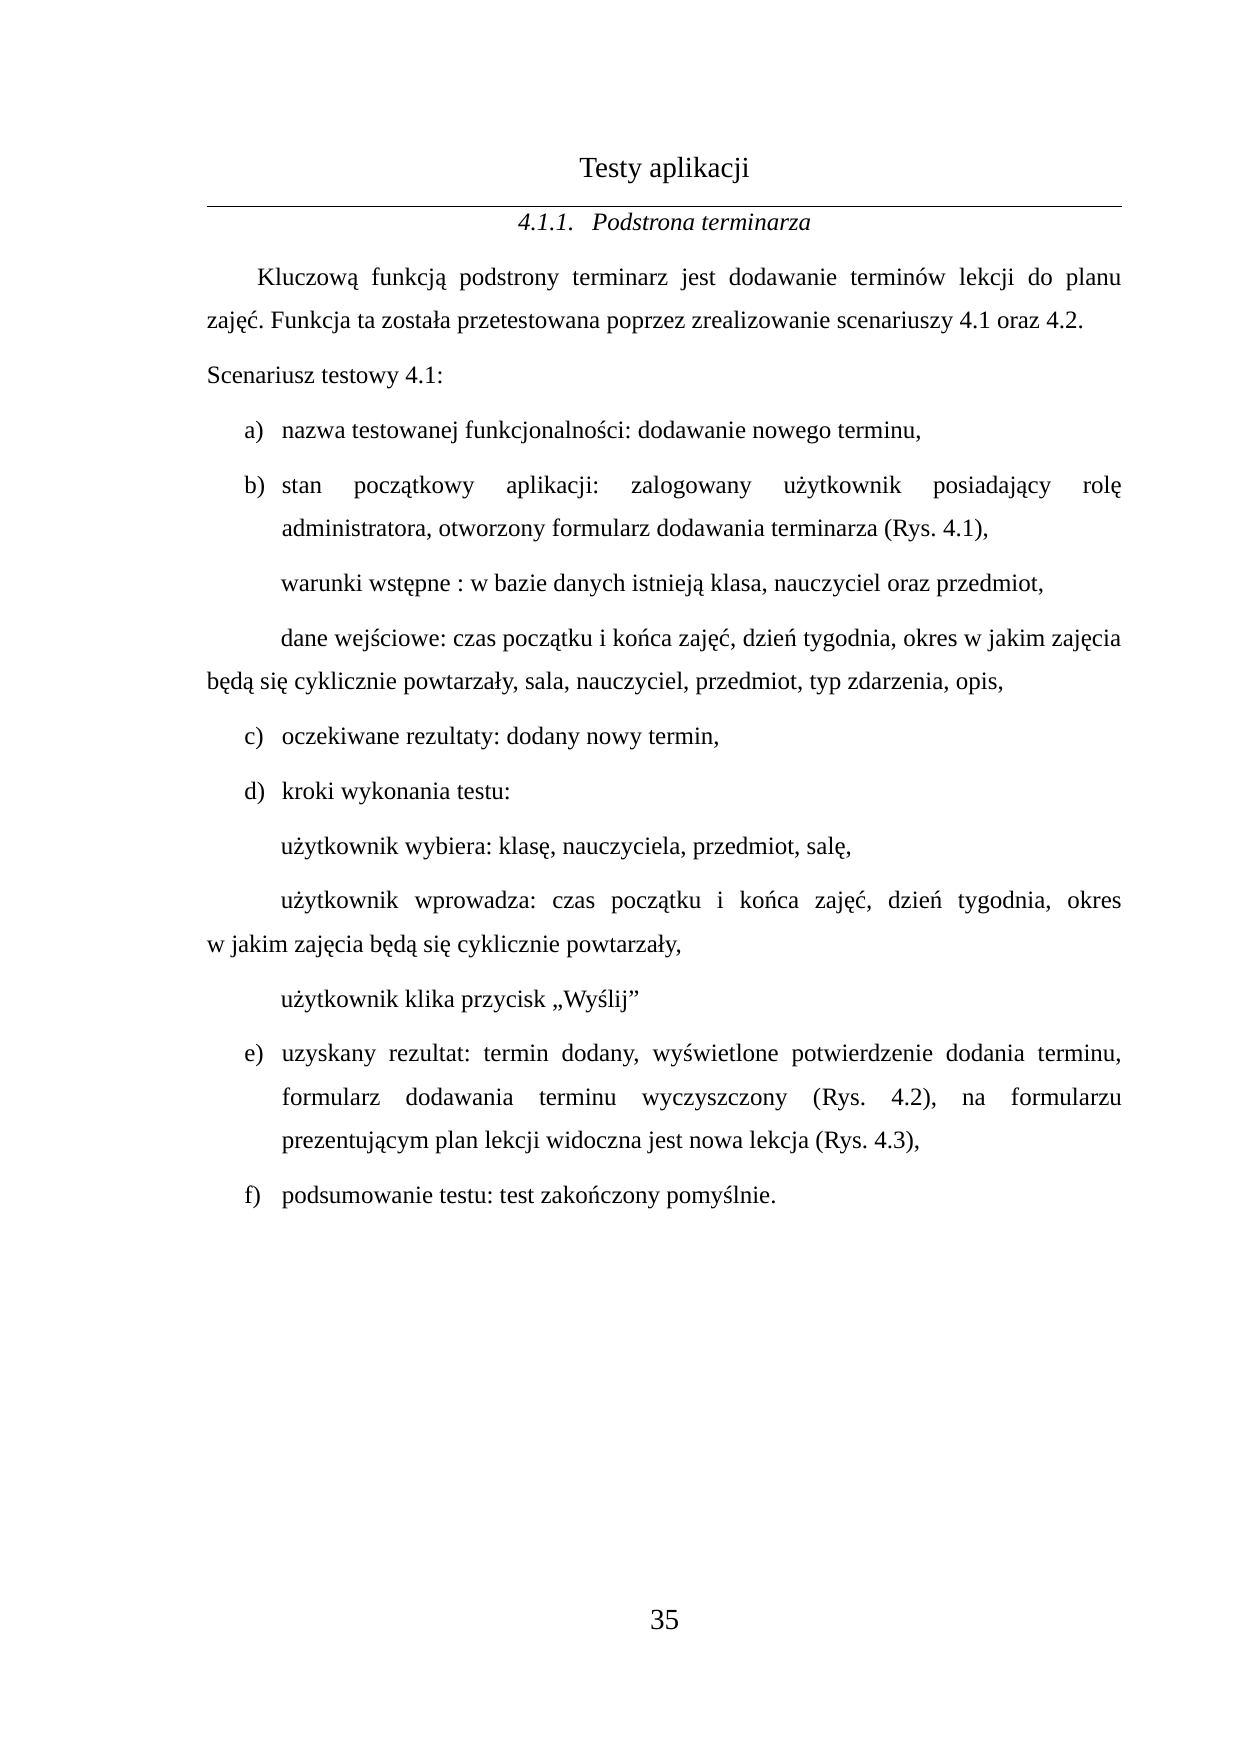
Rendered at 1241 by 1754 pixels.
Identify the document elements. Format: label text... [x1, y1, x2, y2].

text użytkownik wybiera: klasę, nauczyciela, przedmiot, salę, [207, 831, 1122, 859]
text warunki wstępne : w bazie danych istnieją klasa, nauczyciel oraz przedmiot, [207, 568, 1122, 597]
list stan początkowy aplikacji: zalogowany użytkownik posiadający rolę administratora, otworzony formularz dodawania terminarza (Rys. 4.1), [244, 470, 1122, 542]
list podsumowanie testu: test zakończony pomyślnie. [244, 1180, 1122, 1208]
text Scenariusz testowy 4.1: [207, 360, 1122, 389]
text dane wejściowe: czas początku i końca zajęć, dzień tygodnia, okres w jakim zajęcia będą się cyklicznie powtarzały, sala, nauczyciel, przedmiot, typ zdarzenia, opis, [207, 623, 1122, 695]
text użytkownik klika przycisk „Wyślij” [207, 984, 1122, 1012]
list uzyskany rezultat: termin dodany, wyświetlone potwierdzenie dodania terminu, formularz dodawania terminu wyczyszczony (Rys. 4.2), na formularzu prezentującym plan lekcji widoczna jest nowa lekcja (Rys. 4.3), [244, 1038, 1122, 1153]
text użytkownik wprowadza: czas początku i końca zajęć, dzień tygodnia, okres w jakim zajęcia będą się cyklicznie powtarzały, [207, 886, 1122, 957]
list nazwa testowanej funkcjonalności: dodawanie nowego terminu, [244, 415, 1122, 444]
subtitle Podstrona terminarza [207, 207, 1122, 235]
list kroki wykonania testu: [244, 776, 1122, 804]
list oczekiwane rezultaty: dodany nowy termin, [244, 721, 1122, 750]
text Kluczową funkcją podstrony terminarz jest dodawanie terminów lekcji do planu zajęć. Funkcja ta została przetestowana poprzez zrealizowanie scenariuszy 4.1 oraz 4.2. [207, 262, 1122, 334]
